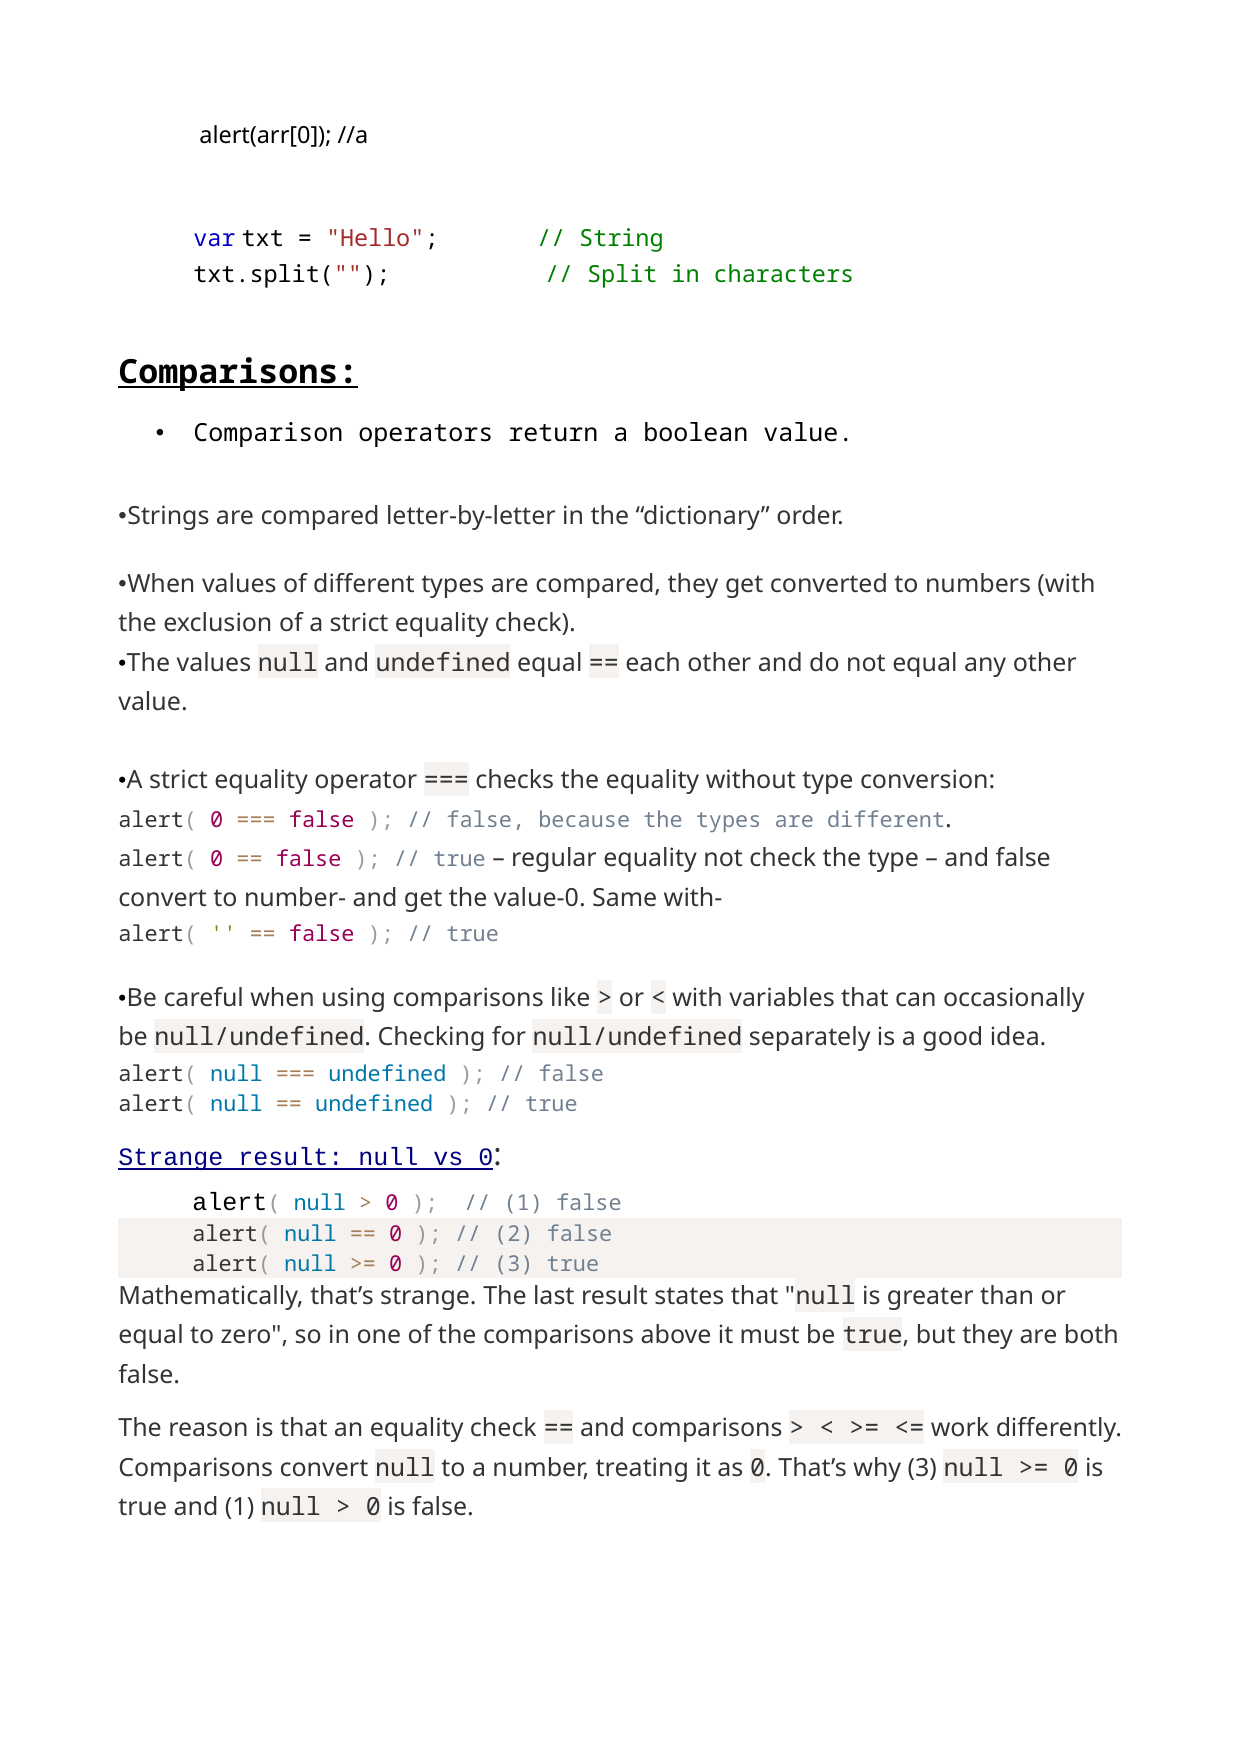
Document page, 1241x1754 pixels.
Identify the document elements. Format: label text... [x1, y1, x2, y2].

text alert( null == 0 ); // (2) false [118, 1218, 1122, 1248]
text Mathematically, that’s strange. The last result states that "null is greater than or equal to zero", so in one of the comparisons above it must be true, but they are both false. [118, 1278, 1122, 1390]
list var txt = "Hello"; // String txt.split(""); // Split in characters [156, 221, 1122, 289]
list Comparison operators return a boolean value. [156, 414, 1122, 448]
list alert( 0 == false ); // true – regular equality not check the type – and false convert to number- and get the value-0. Same with- [118, 840, 1122, 913]
list alert( 0 === false ); // false, because the types are different. [118, 801, 1122, 835]
list alert(arr[0]); //a [156, 118, 1122, 150]
text alert( null > 0 ); // (1) false [118, 1187, 1122, 1218]
text alert( null >= 0 ); // (3) true [118, 1248, 1122, 1278]
list Strings are compared letter-by-letter in the “dictionary” order. [118, 497, 1122, 532]
list The values null and undefined equal == each other and do not equal any other value. [118, 644, 1122, 717]
text alert( null === undefined ); // false [118, 1058, 1122, 1088]
list When values of different types are compared, they get converted to numbers (with the exclusion of a strict equality check). [118, 566, 1122, 639]
list Be careful when using comparisons like > or < with variables that can occasionally be null/undefined. Checking for null/undefined separately is a good idea. [118, 980, 1122, 1053]
list alert( '' == false ); // true [118, 918, 1122, 948]
list A strict equality operator === checks the equality without type conversion: [118, 762, 1122, 796]
text The reason is that an equality check == and comparisons > < >= <= work differently. Comparisons convert null to a number, treating it as 0. That’s why (3) null >= 0 is true and (1) null > 0 is false. [118, 1410, 1122, 1522]
text Comparisons: [118, 309, 1122, 393]
text alert( null == undefined ); // true [118, 1088, 1122, 1118]
subtitle Strange result: null vs 0: [118, 1132, 1122, 1175]
